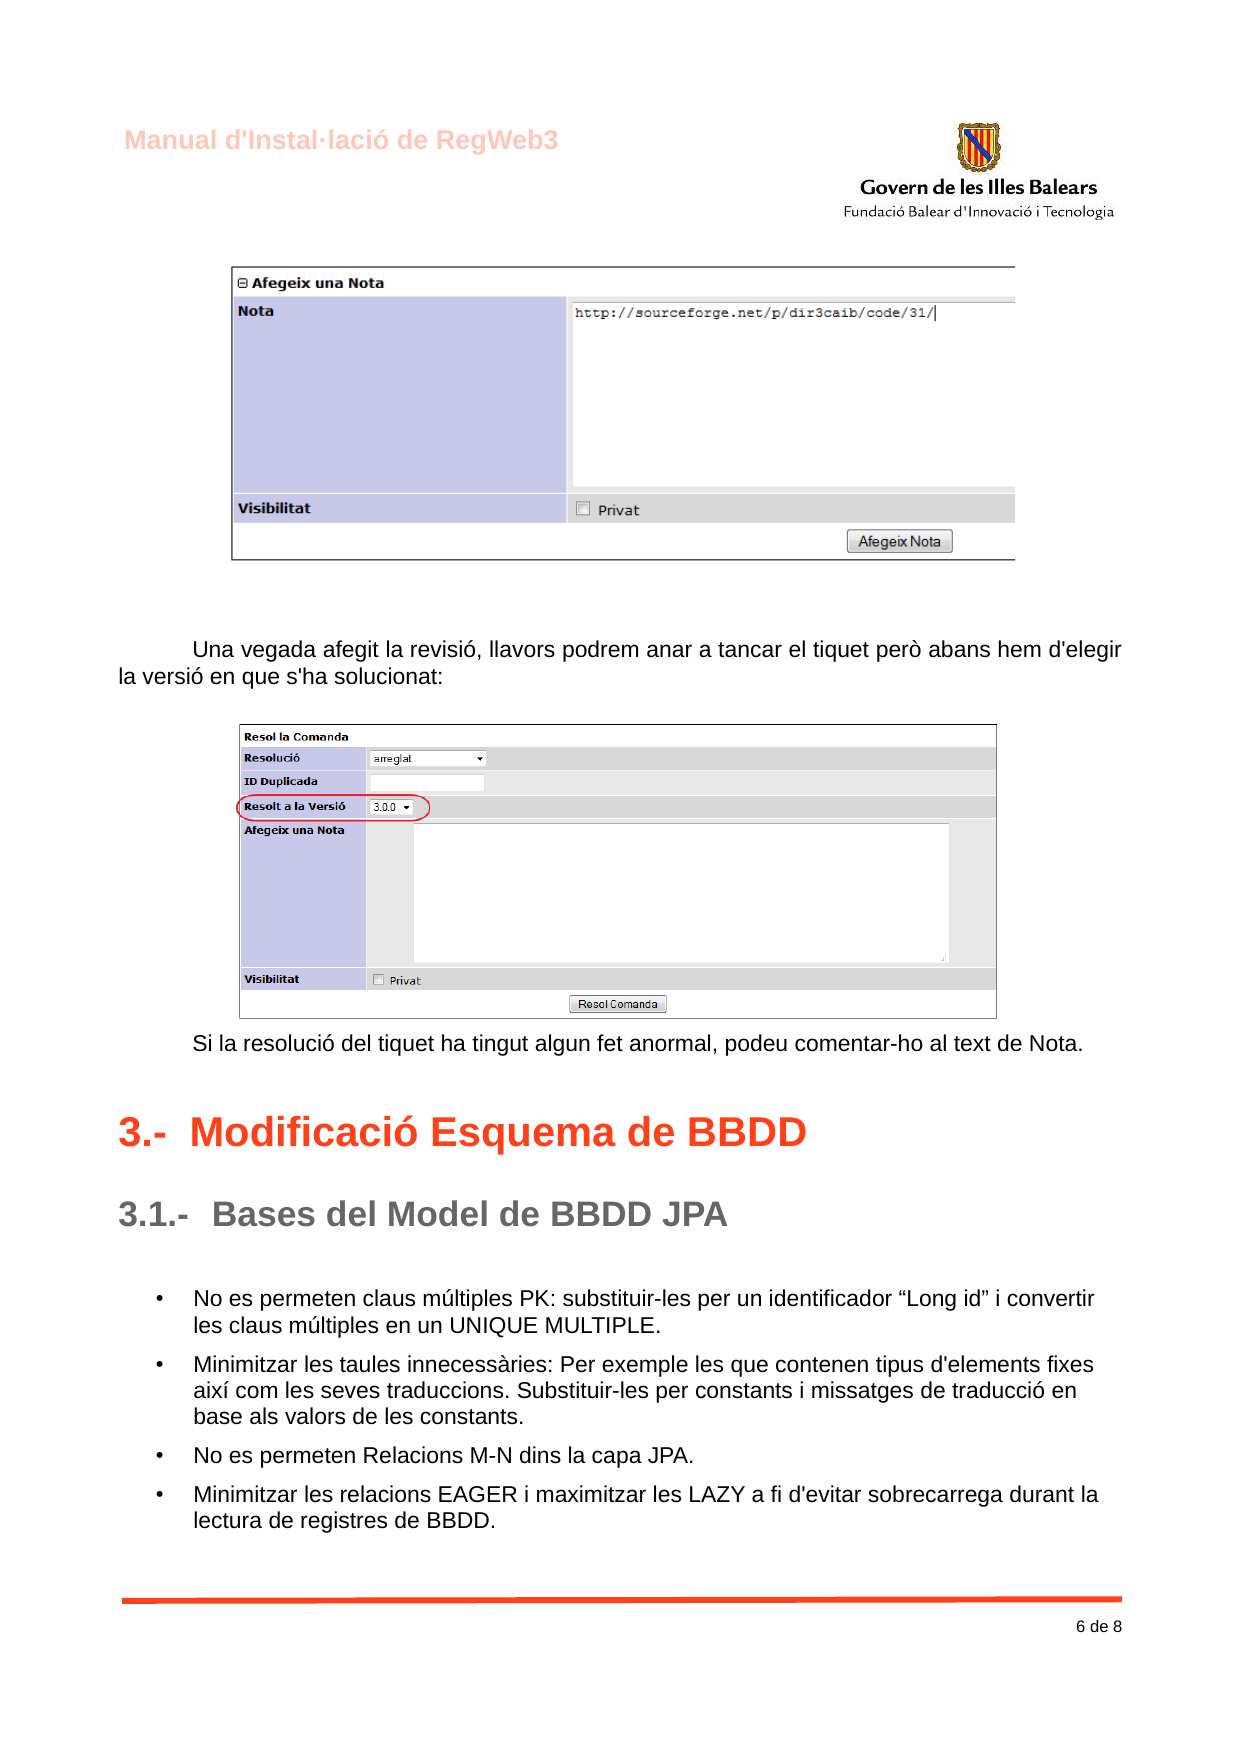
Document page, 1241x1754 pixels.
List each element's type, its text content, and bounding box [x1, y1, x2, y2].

picture [232, 715, 1009, 1031]
subtitle Bases del Model de BBDD JPA [118, 1193, 1122, 1234]
list Minimitzar les relacions EAGER i maximitzar les LAZY a fi d'evitar sobrecarrega durant la lectura de registres de BBDD. [156, 1481, 1122, 1534]
text Una vegada afegit la revisió, llavors podrem anar a tancar el tiquet però abans hem d'elegir la versió en que s'ha solucionat: [118, 636, 1122, 689]
picture [225, 260, 1015, 584]
list No es permeten claus múltiples PK: substituir-les per un identificador “Long id” i convertir les claus múltiples en un UNIQUE MULTIPLE. [156, 1285, 1122, 1338]
list Minimitzar les taules innecessàries: Per exemple les que contenen tipus d'elements fixes així com les seves traduccions. Substituir-les per constants i missatges de traducció en base als valors de les constants. [156, 1351, 1122, 1429]
list No es permeten Relacions M-N dins la capa JPA. [156, 1442, 1122, 1468]
subtitle Modificació Esquema de BBDD [118, 1108, 1122, 1156]
picture [840, 123, 1117, 220]
text Si la resolució del tiquet ha tingut algun fet anormal, podeu comentar-ho al text de Nota. [118, 715, 1122, 1056]
